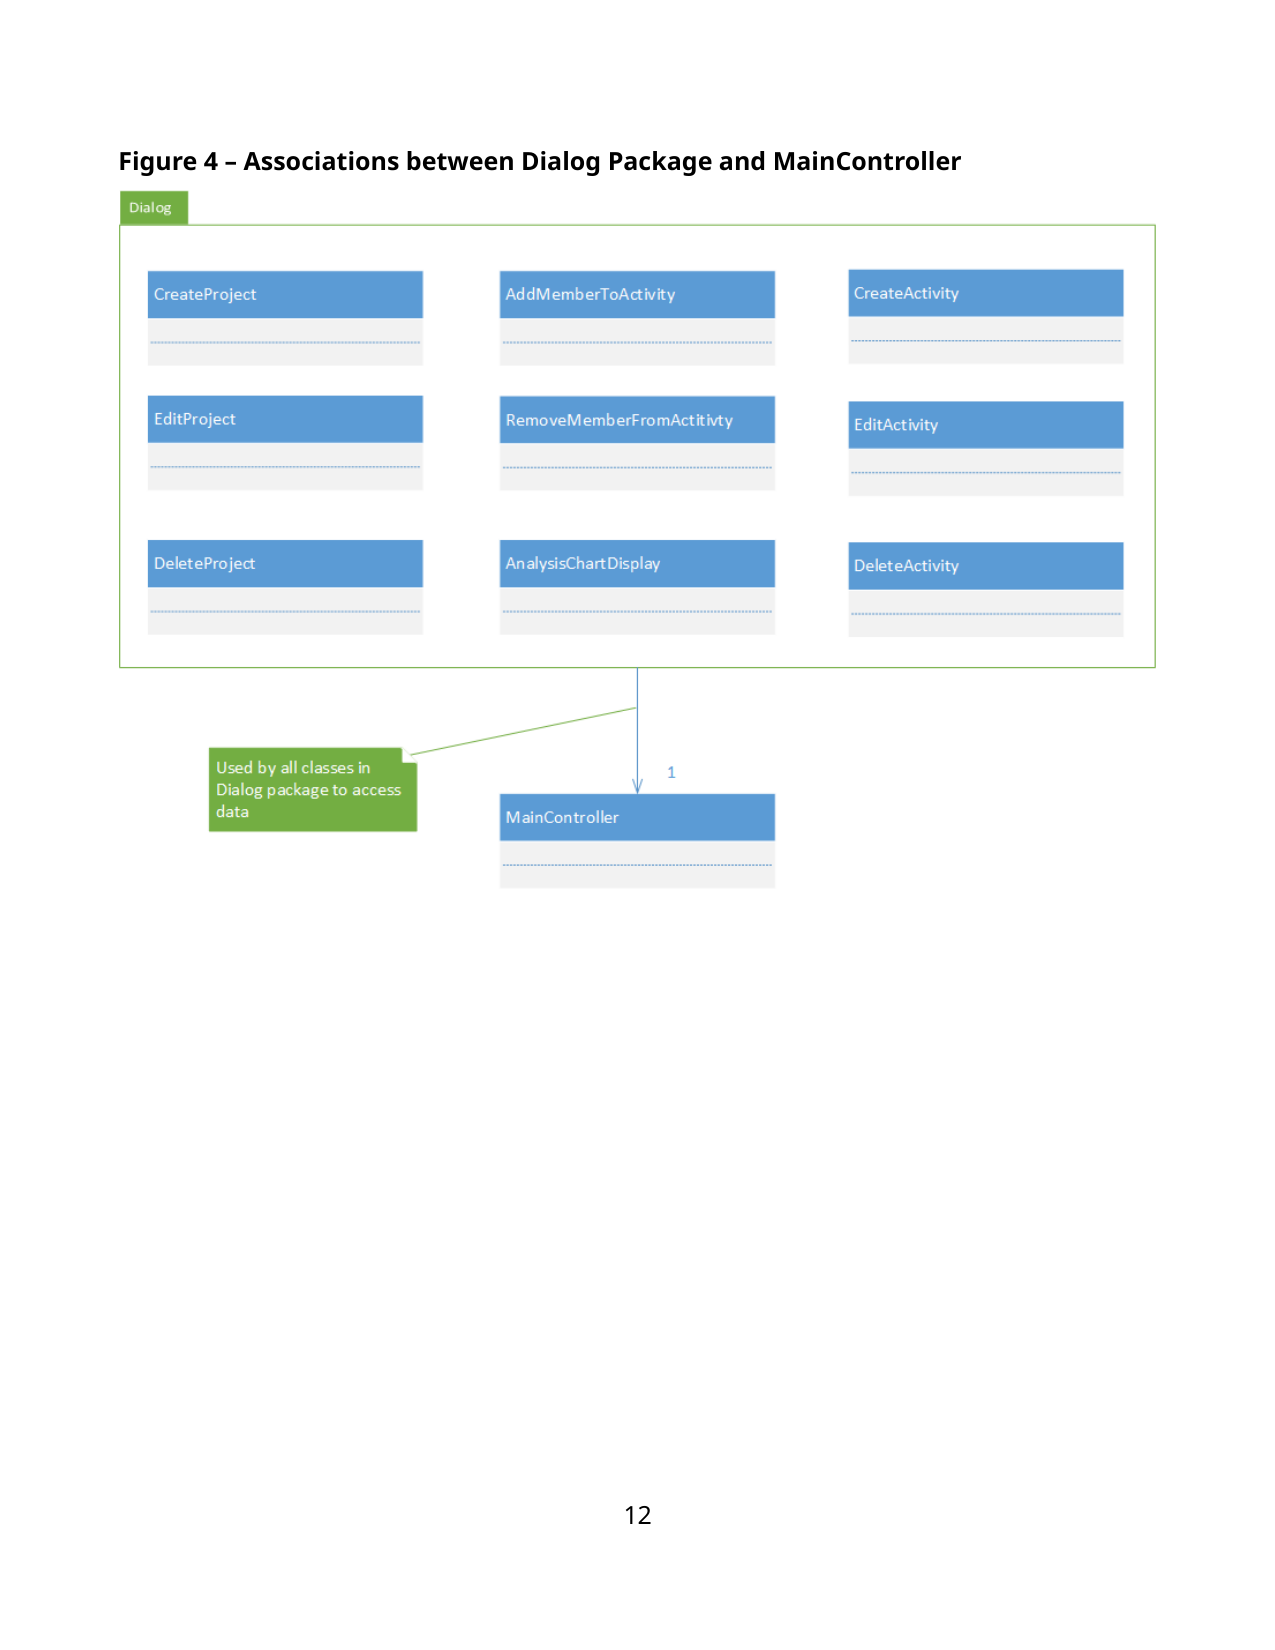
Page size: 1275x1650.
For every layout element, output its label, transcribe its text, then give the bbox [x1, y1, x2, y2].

subtitle Figure 4 – Associations between Dialog Package and MainController [118, 143, 1157, 177]
picture [118, 189, 1157, 890]
